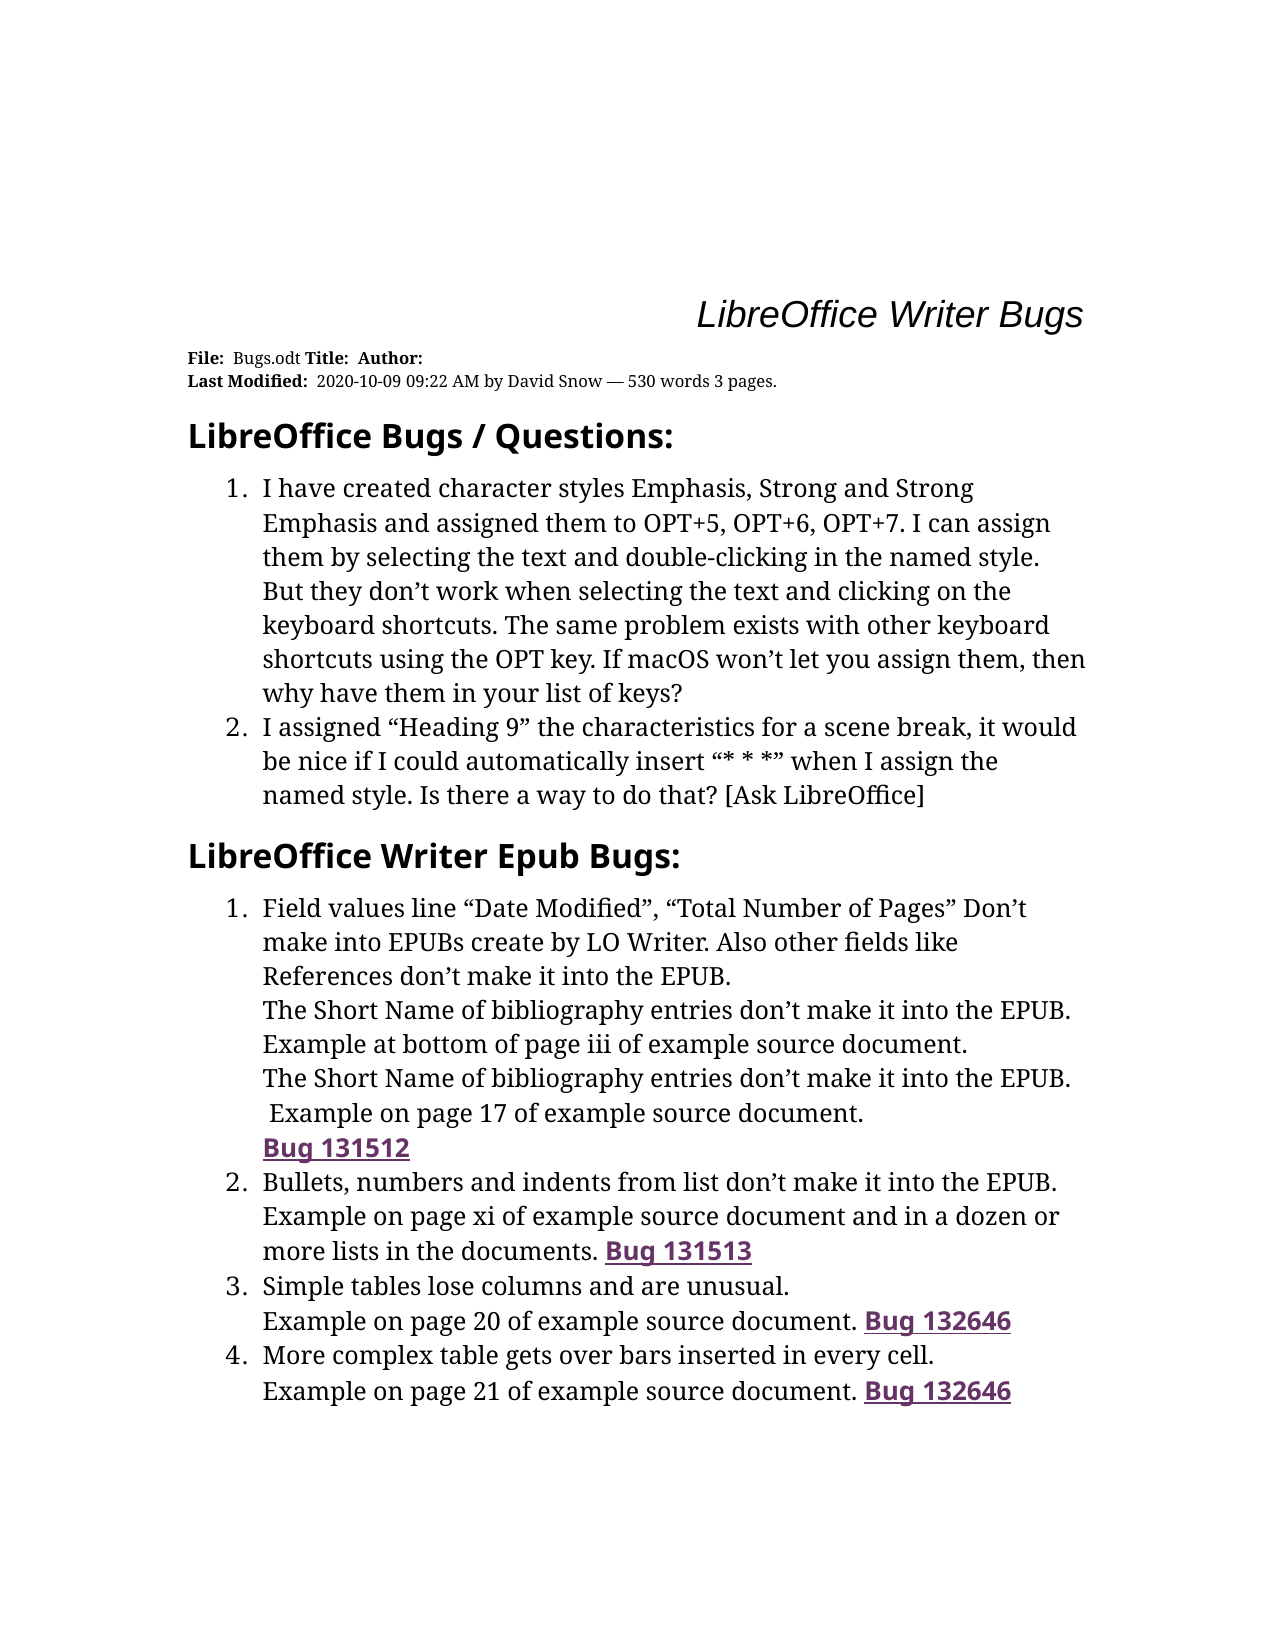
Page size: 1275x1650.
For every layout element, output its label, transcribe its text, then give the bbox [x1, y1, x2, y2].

list Field values line “Date Modified”, “Total Number of Pages” Don’t make into EPUBs create by LO Writer. Also other fields like References don’t make it into the EPUB. The Short Name of bibliography entries don’t make it into the EPUB. Example at bottom of page iii of example source document. The Short Name of bibliography entries don’t make it into the EPUB. Example on page 17 of example source document. Bug 131512 [225, 891, 1087, 1165]
list More complex table gets over bars inserted in every cell. Example on page 21 of example source document. Bug 132646 [225, 1338, 1087, 1408]
subtitle LibreOffice Writer Bugs [187, 292, 1087, 335]
text Last Modified: 2020-10-09 09:22 AM by David Snow ― 530 words 3 pages. [187, 369, 1087, 392]
list Simple tables lose columns and are unusual. Example on page 20 of example source document. Bug 132646 [225, 1268, 1087, 1338]
text File: Bugs.odt Title: Author: David W. Snow [187, 347, 1087, 369]
subtitle LibreOffice Bugs / Questions: [187, 413, 1087, 459]
list I have created character styles Emphasis, Strong and Strong Emphasis and assigned them to OPT+5, OPT+6, OPT+7. I can assign them by selecting the text and double-clicking in the named style. But they don’t work when selecting the text and clicking on the keyboard shortcuts. The same problem exists with other keyboard shortcuts using the OPT key. If macOS won’t let you assign them, then why have them in your list of keys? [225, 471, 1087, 709]
subtitle LibreOffice Writer Epub Bugs: [187, 833, 1087, 878]
list Bullets, numbers and indents from list don’t make it into the EPUB. Example on page xi of example source document and in a dozen or more lists in the documents. Bug 131513 [225, 1165, 1087, 1268]
list I assigned “Heading 9” the characteristics for a scene break, it would be nice if I could automatically insert “* * *” when I assign the named style. Is there a way to do that? [Ask LibreOffice] [225, 709, 1087, 812]
